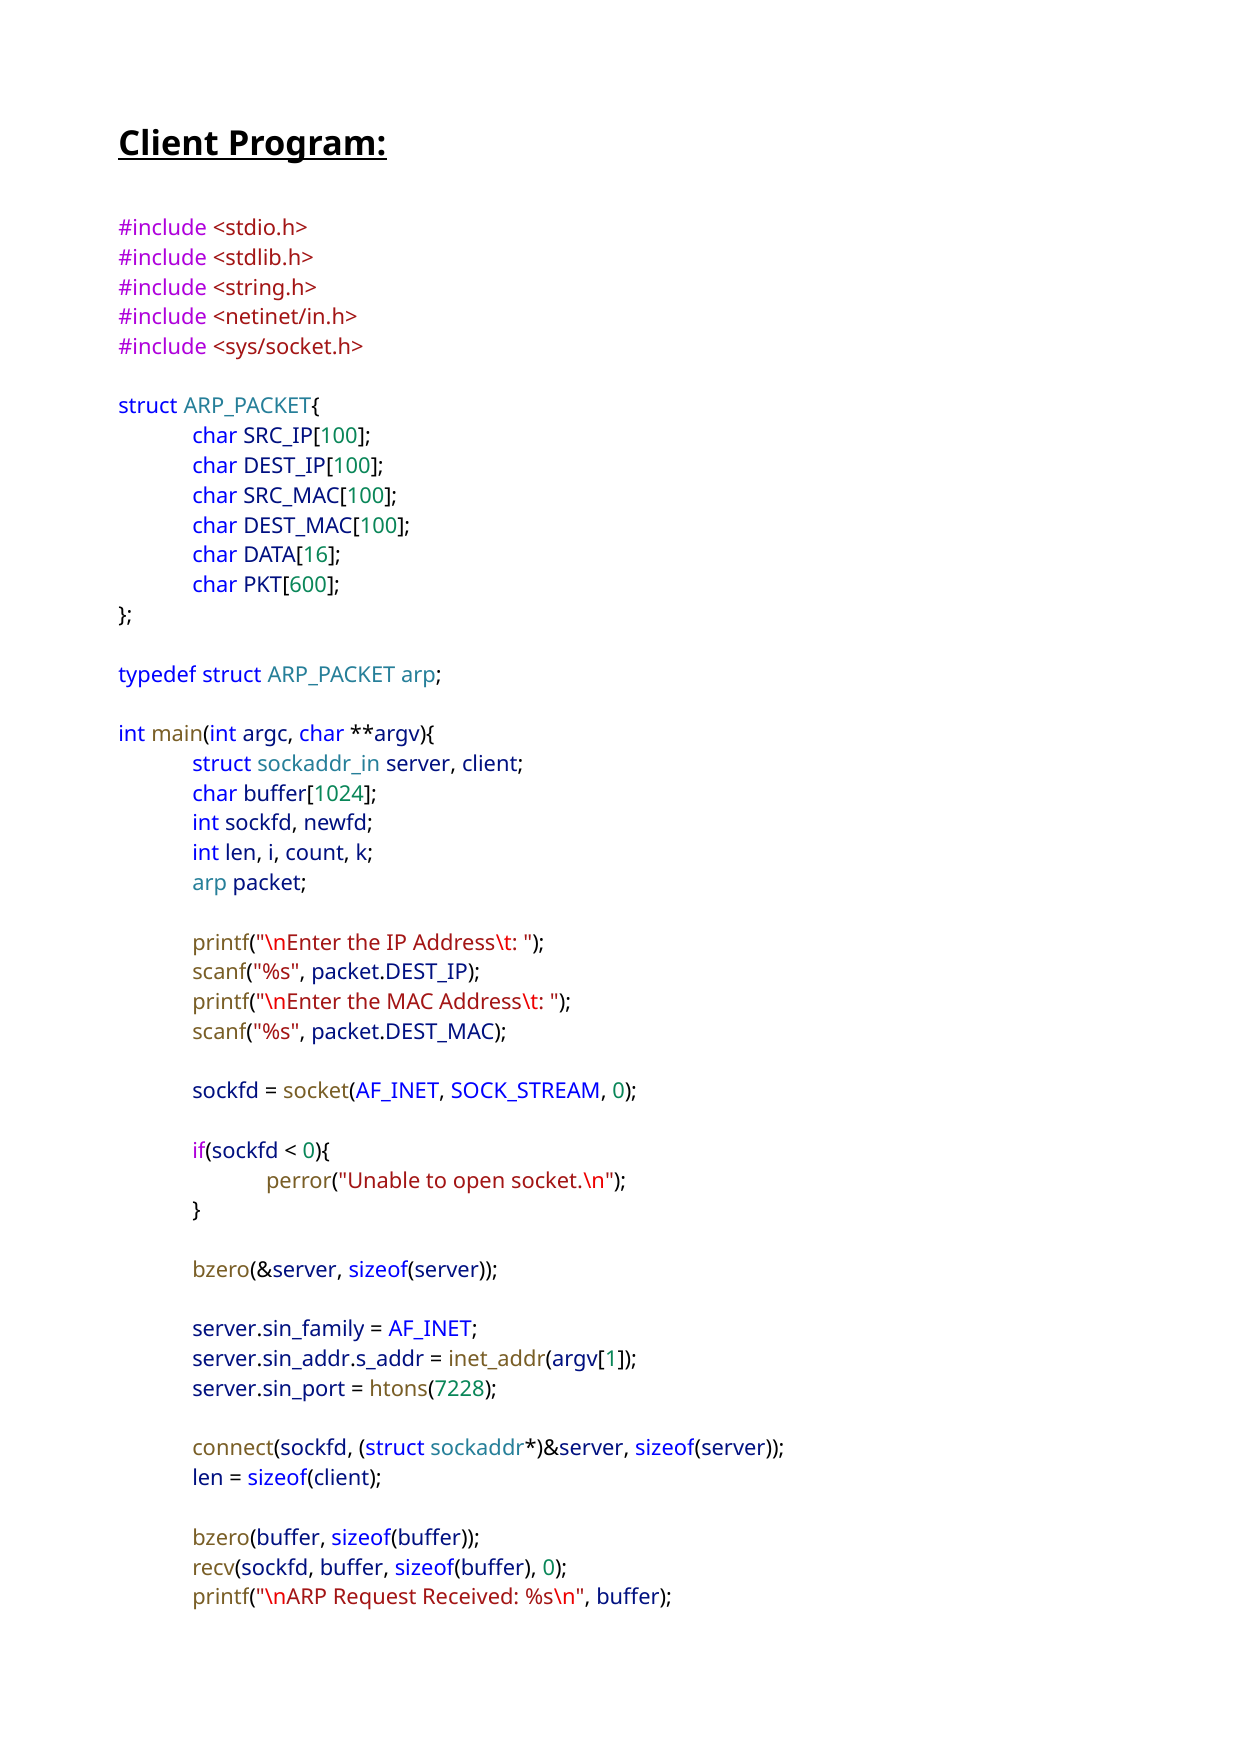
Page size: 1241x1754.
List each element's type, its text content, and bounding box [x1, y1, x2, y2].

text int len, i, count, k; [118, 837, 1122, 867]
text char DATA[16]; [118, 539, 1122, 569]
text printf("\nARP Request Received: %s\n", buffer); [118, 1581, 1122, 1611]
text #include <stdlib.h> [118, 242, 1122, 271]
text server.sin_port = htons(7228); [118, 1373, 1122, 1403]
text int sockfd, newfd; [118, 807, 1122, 837]
text sockfd = socket(AF_INET, SOCK_STREAM, 0); [118, 1075, 1122, 1105]
text #include <netinet/in.h> [118, 301, 1122, 331]
text if(sockfd < 0){ [118, 1135, 1122, 1164]
text #include <string.h> [118, 271, 1122, 301]
text char buffer[1024]; [118, 778, 1122, 807]
text }; [118, 599, 1122, 629]
text server.sin_family = AF_INET; [118, 1313, 1122, 1343]
text typedef struct ARP_PACKET arp; [118, 658, 1122, 688]
text char SRC_IP[100]; [118, 420, 1122, 450]
text perror("Unable to open socket.\n"); [118, 1164, 1122, 1194]
text printf("\nEnter the IP Address\t: "); [118, 926, 1122, 956]
text int main(int argc, char **argv){ [118, 718, 1122, 748]
text len = sizeof(client); [118, 1462, 1122, 1492]
text recv(sockfd, buffer, sizeof(buffer), 0); [118, 1551, 1122, 1581]
text arp packet; [118, 867, 1122, 897]
text scanf("%s", packet.DEST_MAC); [118, 1016, 1122, 1046]
text struct ARP_PACKET{ [118, 391, 1122, 420]
text printf("\nEnter the MAC Address\t: "); [118, 986, 1122, 1016]
text scanf("%s", packet.DEST_IP); [118, 956, 1122, 986]
text connect(sockfd, (struct sockaddr*)&server, sizeof(server)); [118, 1432, 1122, 1462]
text #include <sys/socket.h> [118, 331, 1122, 361]
text #include <stdio.h> [118, 212, 1122, 242]
text char DEST_MAC[100]; [118, 510, 1122, 539]
text Client Program: [118, 118, 1122, 165]
text bzero(&server, sizeof(server)); [118, 1254, 1122, 1284]
text server.sin_addr.s_addr = inet_addr(argv[1]); [118, 1343, 1122, 1373]
text char SRC_MAC[100]; [118, 480, 1122, 510]
text char PKT[600]; [118, 569, 1122, 599]
text char DEST_IP[100]; [118, 450, 1122, 480]
text } [118, 1194, 1122, 1224]
text struct sockaddr_in server, client; [118, 748, 1122, 778]
text bzero(buffer, sizeof(buffer)); [118, 1522, 1122, 1551]
